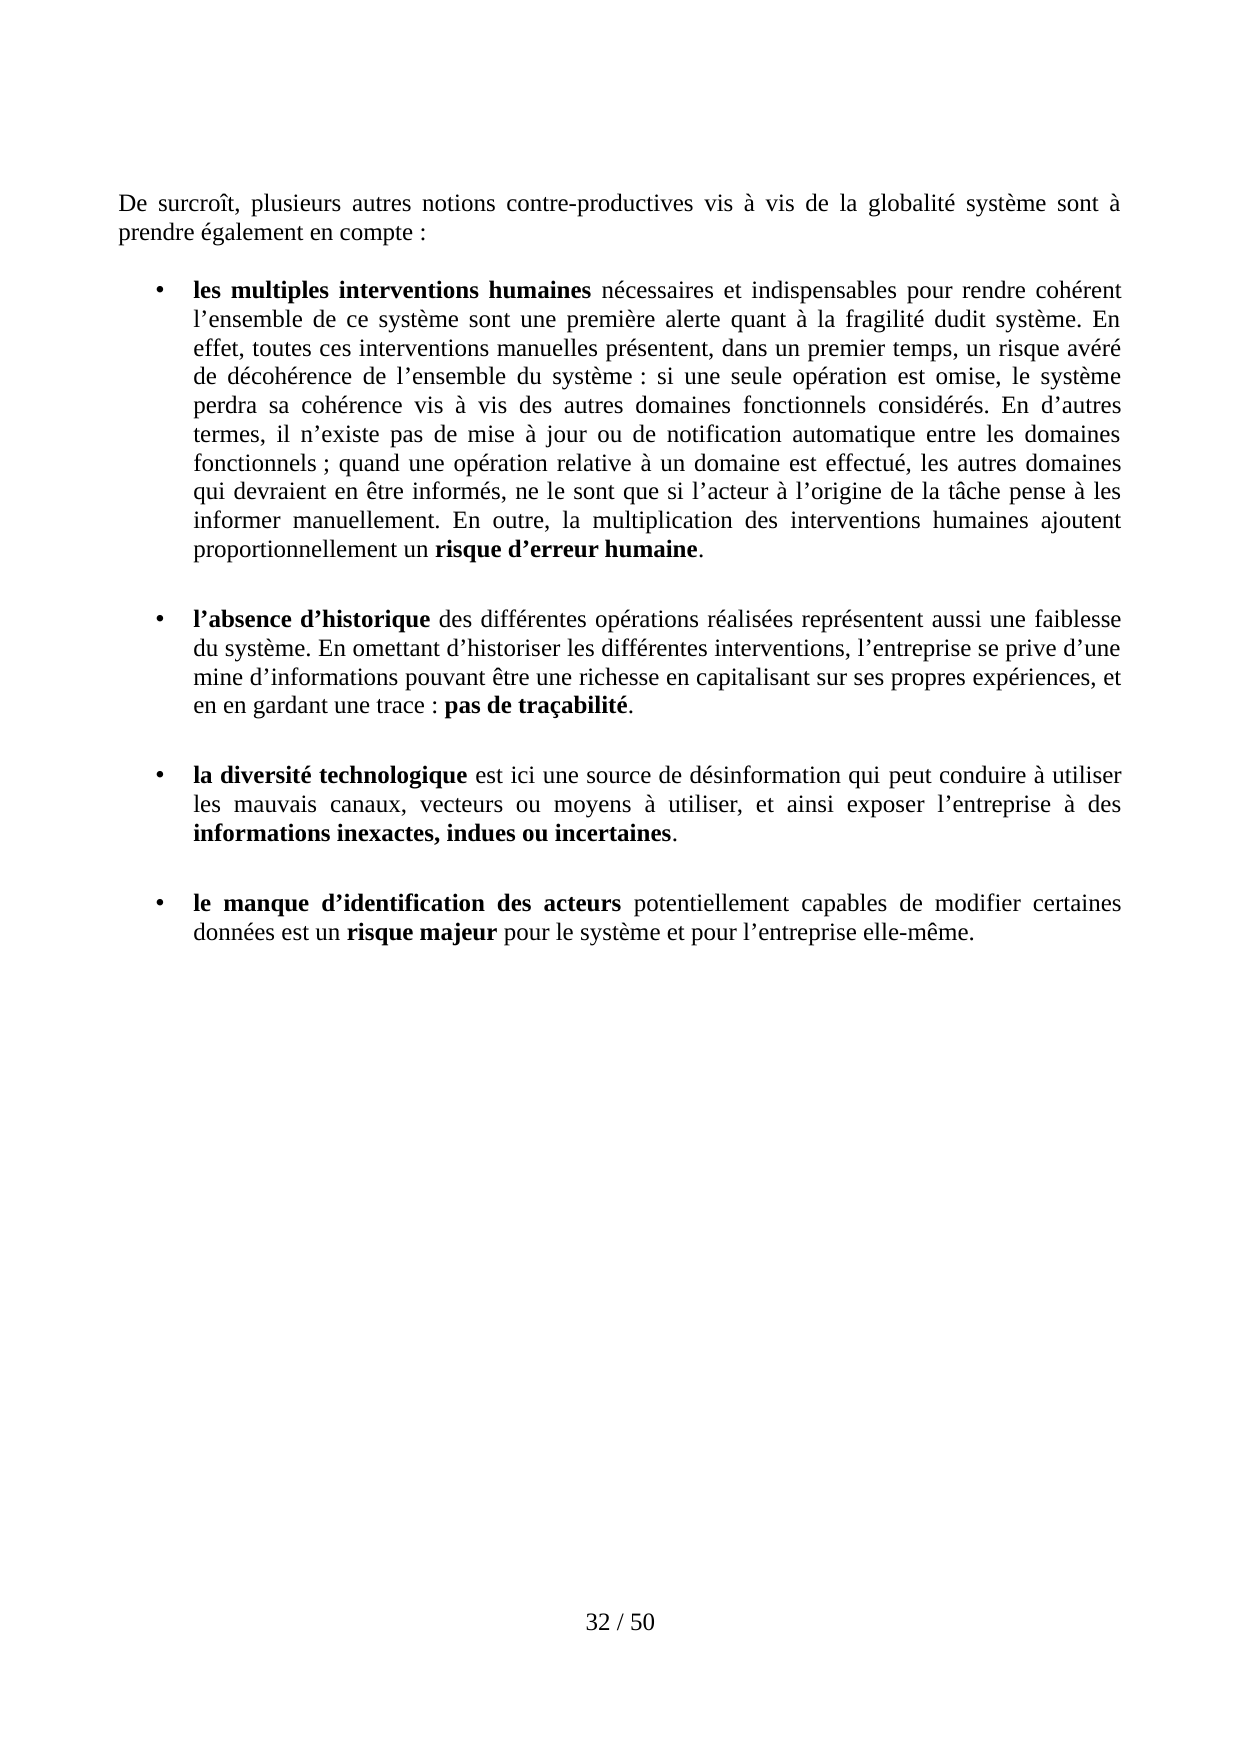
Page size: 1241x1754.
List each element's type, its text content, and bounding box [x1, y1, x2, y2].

text De surcroît, plusieurs autres notions contre-productives vis à vis de la globalité système sont à prendre également en compte : [118, 188, 1122, 246]
list la diversité technologique est ici une source de désinformation qui peut conduire à utiliser les mauvais canaux, vecteurs ou moyens à utiliser, et ainsi exposer l’entreprise à des informations inexactes, indues ou incertaines. [156, 761, 1122, 847]
list les multiples interventions humaines nécessaires et indispensables pour rendre cohérent l’ensemble de ce système sont une première alerte quant à la fragilité dudit système. En effet, toutes ces interventions manuelles présentent, dans un premier temps, un risque avéré de décohérence de l’ensemble du système : si une seule opération est omise, le système perdra sa cohérence vis à vis des autres domaines fonctionnels considérés. En d’autres termes, il n’existe pas de mise à jour ou de notification automatique entre les domaines fonctionnels ; quand une opération relative à un domaine est effectué, les autres domaines qui devraient en être informés, ne le sont que si l’acteur à l’origine de la tâche pense à les informer manuellement. En outre, la multiplication des interventions humaines ajoutent proportionnellement un risque d’erreur humaine. [156, 275, 1122, 563]
list l’absence d’historique des différentes opérations réalisées représentent aussi une faiblesse du système. En omettant d’historiser les différentes interventions, l’entreprise se prive d’une mine d’informations pouvant être une richesse en capitalisant sur ses propres expériences, et en en gardant une trace : pas de traçabilité. [156, 604, 1122, 719]
list le manque d’identification des acteurs potentiellement capables de modifier certaines données est un risque majeur pour le système et pour l’entreprise elle-même. [156, 888, 1122, 946]
